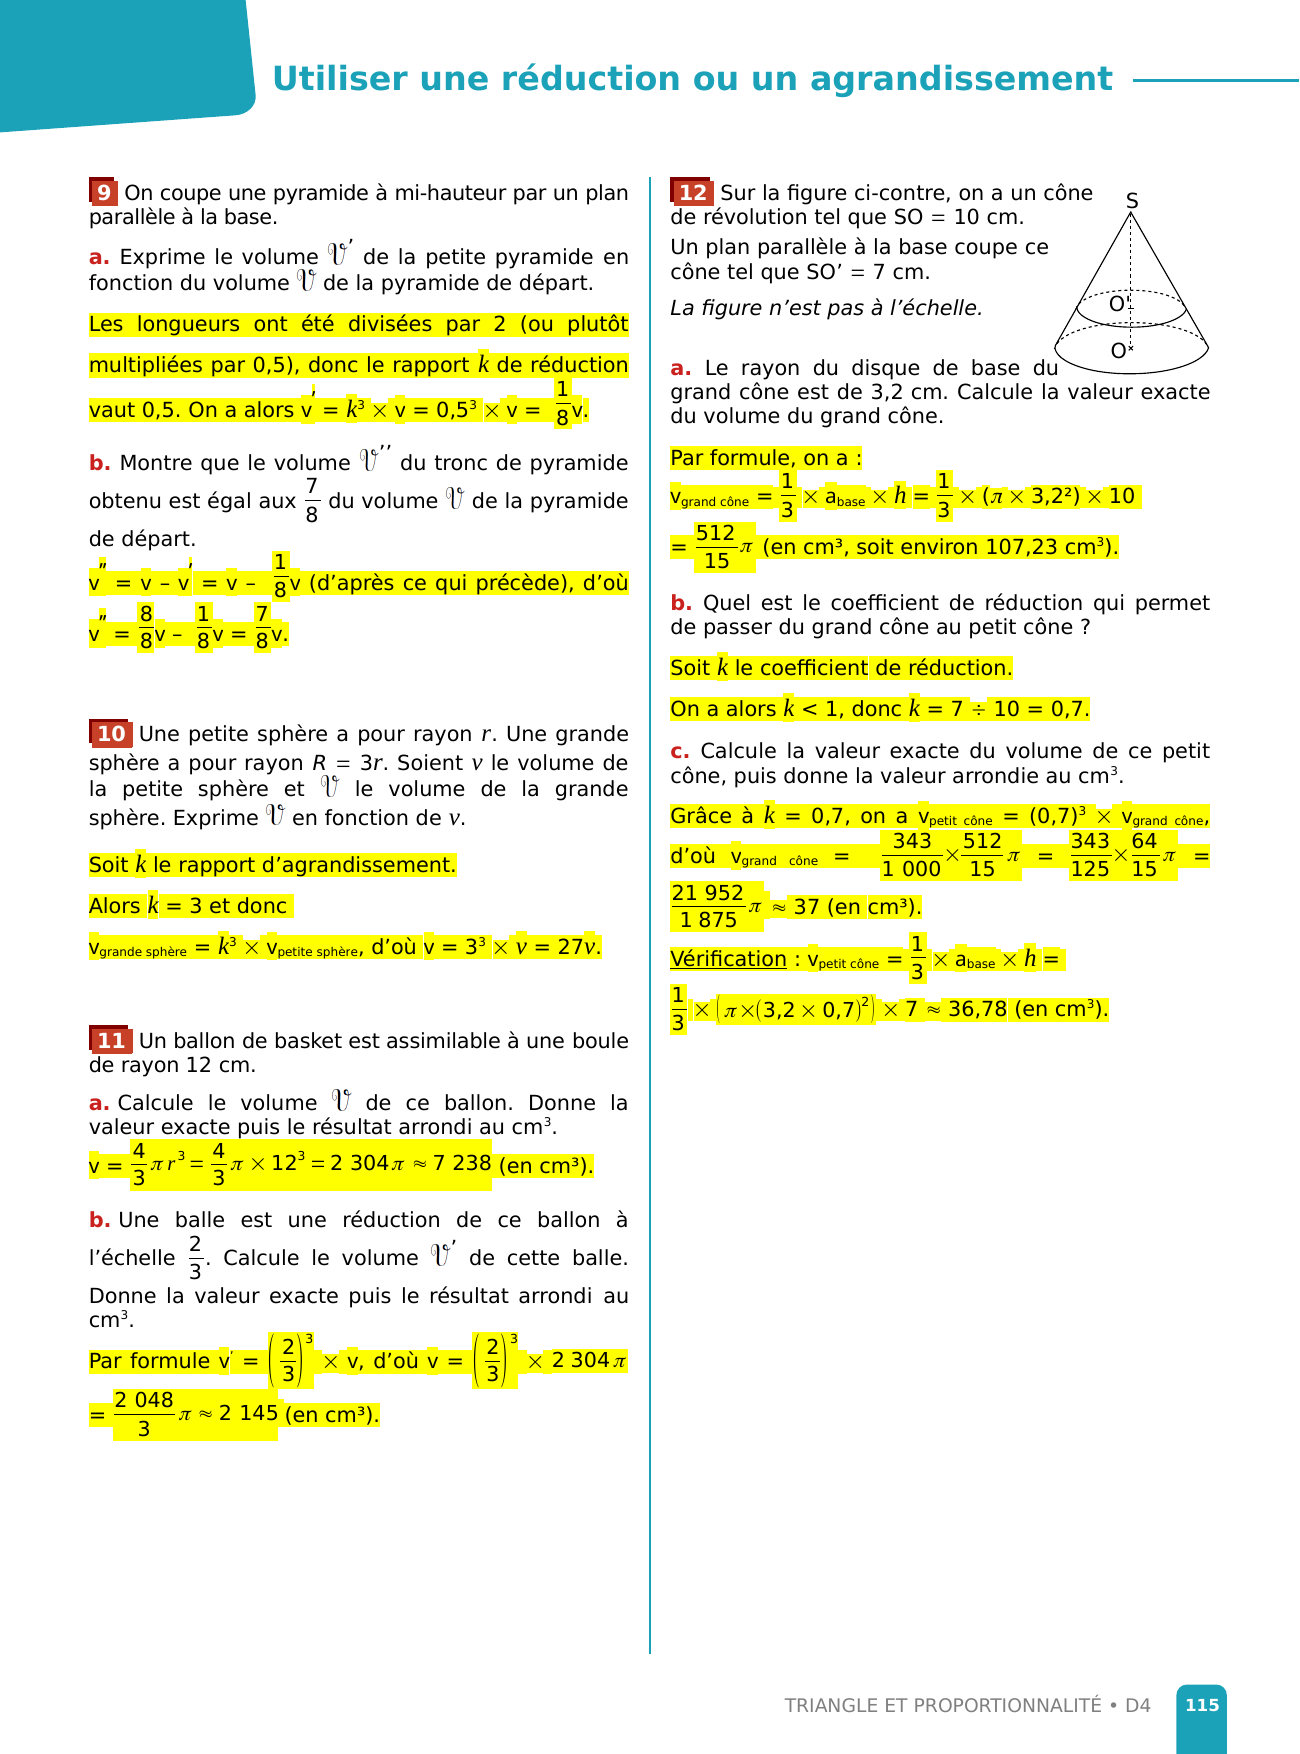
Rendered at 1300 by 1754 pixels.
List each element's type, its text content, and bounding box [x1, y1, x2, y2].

subtitle Un ballon de basket est assimilable à une boule de rayon 12 cm. [88, 1025, 629, 1078]
text Vérification : vpetit cône = [670, 932, 909, 984]
list vgrande sphère = k3  vpetite sphère, d’où v = 33  v = 27v. [88, 919, 629, 960]
list Grâce à k = 0,7, on a vpetit cône = (0,7)3  vgrand cône, d’où vgrand cône = = = ≈ 37 (en cm³). [670, 788, 1211, 932]
list  abase  h = [797, 470, 936, 522]
list [1146, 235, 1211, 284]
picture [445, 487, 465, 509]
picture [296, 269, 317, 291]
list On a alors k < 1, donc k = 7  10 = 0,7. [670, 681, 1211, 722]
list Soit k le rapport d’agrandissement. [88, 836, 629, 878]
list Par formule v’ =  v, d’où v =  = (en cm³). [278, 1332, 629, 1441]
list Un plan parallèle à la base coupe ce cône tel que SO’ = 7 cm. [670, 235, 1116, 284]
list Par formule v’ =  v, d’où v =  = (en cm³). [88, 1332, 268, 1441]
list La figure n’est pas à l’échelle. [1078, 296, 1185, 320]
picture [359, 449, 379, 471]
list a. Calcule le volume de ce ballon. Donne la valeur exacte puis le résultat arrondi au cm3. [88, 1089, 629, 1139]
list Sur la figure ci-contre, on a un cône de révolution tel que SO = 10 cm. [670, 177, 1211, 229]
list a. Exprime le volume ’ de la petite pyramide en fonction du volume de la pyramide de départ. [88, 235, 629, 295]
list b. Montre que le volume ’’ du tronc de pyramide obtenu est égal aux du volume de la pyramide de départ. [88, 441, 629, 551]
text  abase  h = [927, 932, 1211, 984]
list v = [88, 1139, 130, 1191]
list v’’ = v – v’ = v – v (d’après ce qui précède), d’où v’’ = v – v = v. [88, 551, 629, 653]
subtitle Une petite sphère a pour rayon r. Une grande sphère a pour rayon R = 3r. Soient v le volume de la petite sphère et le volume de la grande sphère. Exprime en fonction de v. [88, 718, 629, 830]
list [1092, 235, 1170, 284]
list = [670, 522, 694, 573]
list (en cm³, soit environ 107,23 cm3). [756, 522, 1211, 573]
list c. Calcule la valeur exacte du volume de ce petit cône, puis donne la valeur arrondie au cm3. [670, 739, 1211, 788]
picture [327, 243, 348, 265]
list b. Quel est le coefficient de réduction qui permet de passer du grand cône au petit cône ? [670, 591, 1211, 639]
text   7 ≈ 36,78 (en cm3). [687, 984, 1211, 1035]
picture [320, 775, 340, 797]
list Soit k le coefficient de réduction. [670, 639, 1211, 681]
list La figure n’est pas à l’échelle. [1181, 296, 1211, 320]
list Par formule, on a : [670, 429, 1211, 470]
picture [430, 1244, 451, 1266]
list b. Une balle est une réduction de ce ballon à l’échelle . Calcule le volume ’ de cette balle. Donne la valeur exacte puis le résultat arrondi au cm3. [88, 1208, 629, 1332]
list Les longueurs ont été divisées par 2 (ou plutôt multipliées par 0,5), donc le rapport k de réduction vaut 0,5. On a alors v’ = k3  v = 0,53  v = v. [88, 295, 629, 429]
list Alors k = 3 et donc [88, 878, 629, 919]
picture [331, 1089, 352, 1111]
list  (π  3,2²)  10 [953, 470, 1211, 522]
list vgrand cône = [670, 470, 779, 522]
list On coupe une pyramide à mi-hauteur par un plan parallèle à la base. [88, 177, 629, 229]
list a. Le rayon du disque de base du grand cône est de 3,2 cm. Calcule la valeur exacte du volume du grand cône. [670, 356, 1211, 429]
list La figure n’est pas à l’échelle. [670, 296, 1082, 320]
picture [265, 804, 286, 825]
list (en cm³). [492, 1139, 629, 1191]
